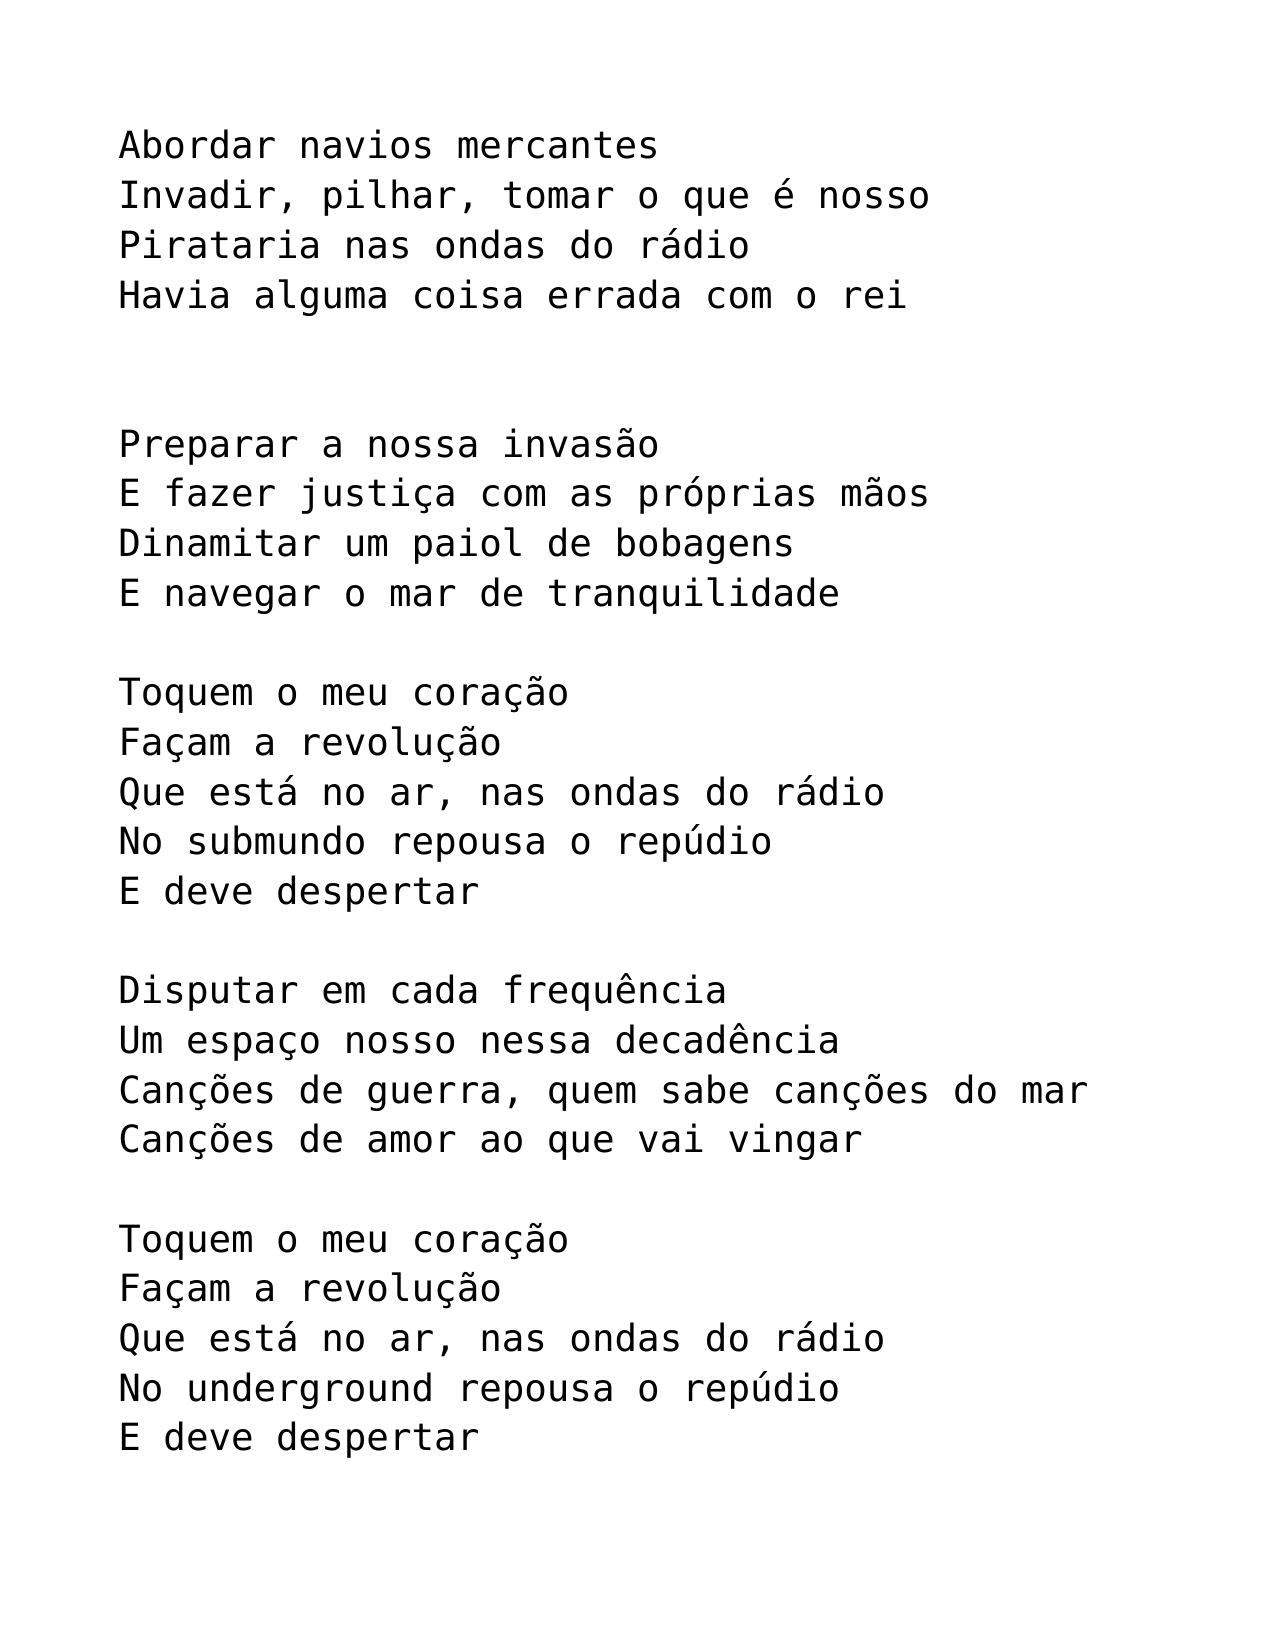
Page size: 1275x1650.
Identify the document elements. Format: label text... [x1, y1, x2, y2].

text Que está no ar, nas ondas do rádio [118, 1317, 1157, 1360]
text E fazer justiça com as próprias mãos [118, 472, 1157, 516]
text Canções de amor ao que vai vingar [118, 1118, 1157, 1162]
text Um espaço nosso nessa decadência [118, 1018, 1157, 1062]
text Que está no ar, nas ondas do rádio [118, 770, 1157, 814]
text Disputar em cada frequência [118, 969, 1157, 1012]
text No underground repousa o repúdio [118, 1366, 1157, 1410]
text Invadir, pilhar, tomar o que é nosso [118, 174, 1157, 217]
text E navegar o mar de tranquilidade [118, 571, 1157, 615]
text Toquem o meu coração [118, 671, 1157, 714]
text Toquem o meu coração [118, 1217, 1157, 1261]
text Havia alguma coisa errada com o rei [118, 273, 1157, 317]
text Abordar navios mercantes [118, 124, 1157, 168]
text Façam a revolução [118, 1267, 1157, 1311]
text No submundo repousa o repúdio [118, 820, 1157, 863]
text Façam a revolução [118, 720, 1157, 764]
text Canções de guerra, quem sabe canções do mar [118, 1068, 1157, 1112]
text E deve despertar [118, 1416, 1157, 1460]
text Pirataria nas ondas do rádio [118, 223, 1157, 267]
text Dinamitar um paiol de bobagens [118, 522, 1157, 565]
text E deve despertar [118, 869, 1157, 913]
text Preparar a nossa invasão [118, 422, 1157, 466]
